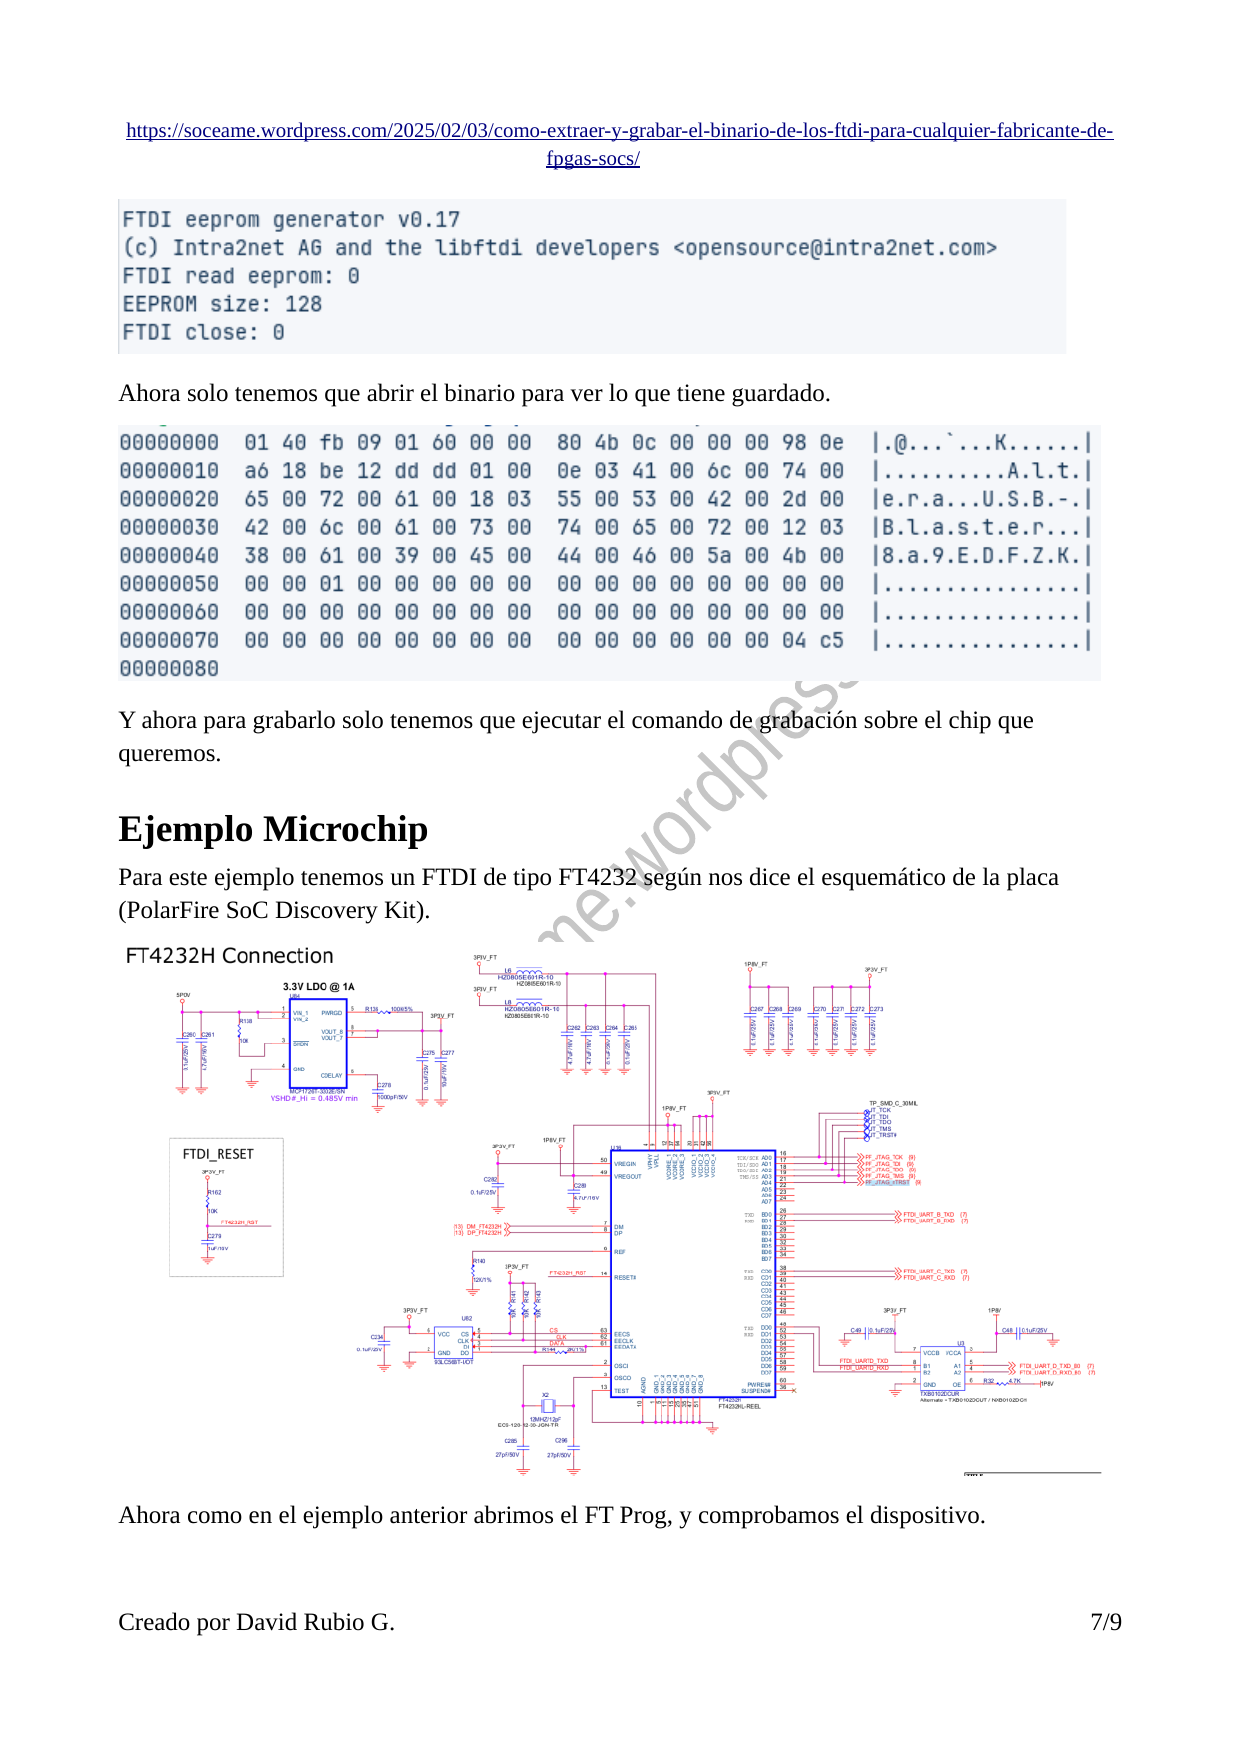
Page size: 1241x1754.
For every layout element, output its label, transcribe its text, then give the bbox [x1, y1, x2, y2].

subtitle Ejemplo Microchip [118, 806, 1122, 849]
picture [118, 942, 1102, 1476]
picture [118, 199, 1067, 354]
text Y ahora para grabarlo solo tenemos que ejecutar el comando de grabación sobre el chip que queremos. [118, 705, 1122, 767]
text Ahora como en el ejemplo anterior abrimos el FT Prog, y comprobamos el dispositivo. [118, 1500, 1122, 1528]
picture [118, 425, 1101, 681]
text Ahora solo tenemos que abrir el binario para ver lo que tiene guardado. [118, 378, 1122, 407]
text Para este ejemplo tenemos un FTDI de tipo FT4232 según nos dice el esquemático de la placa (PolarFire SoC Discovery Kit). [118, 862, 1122, 924]
